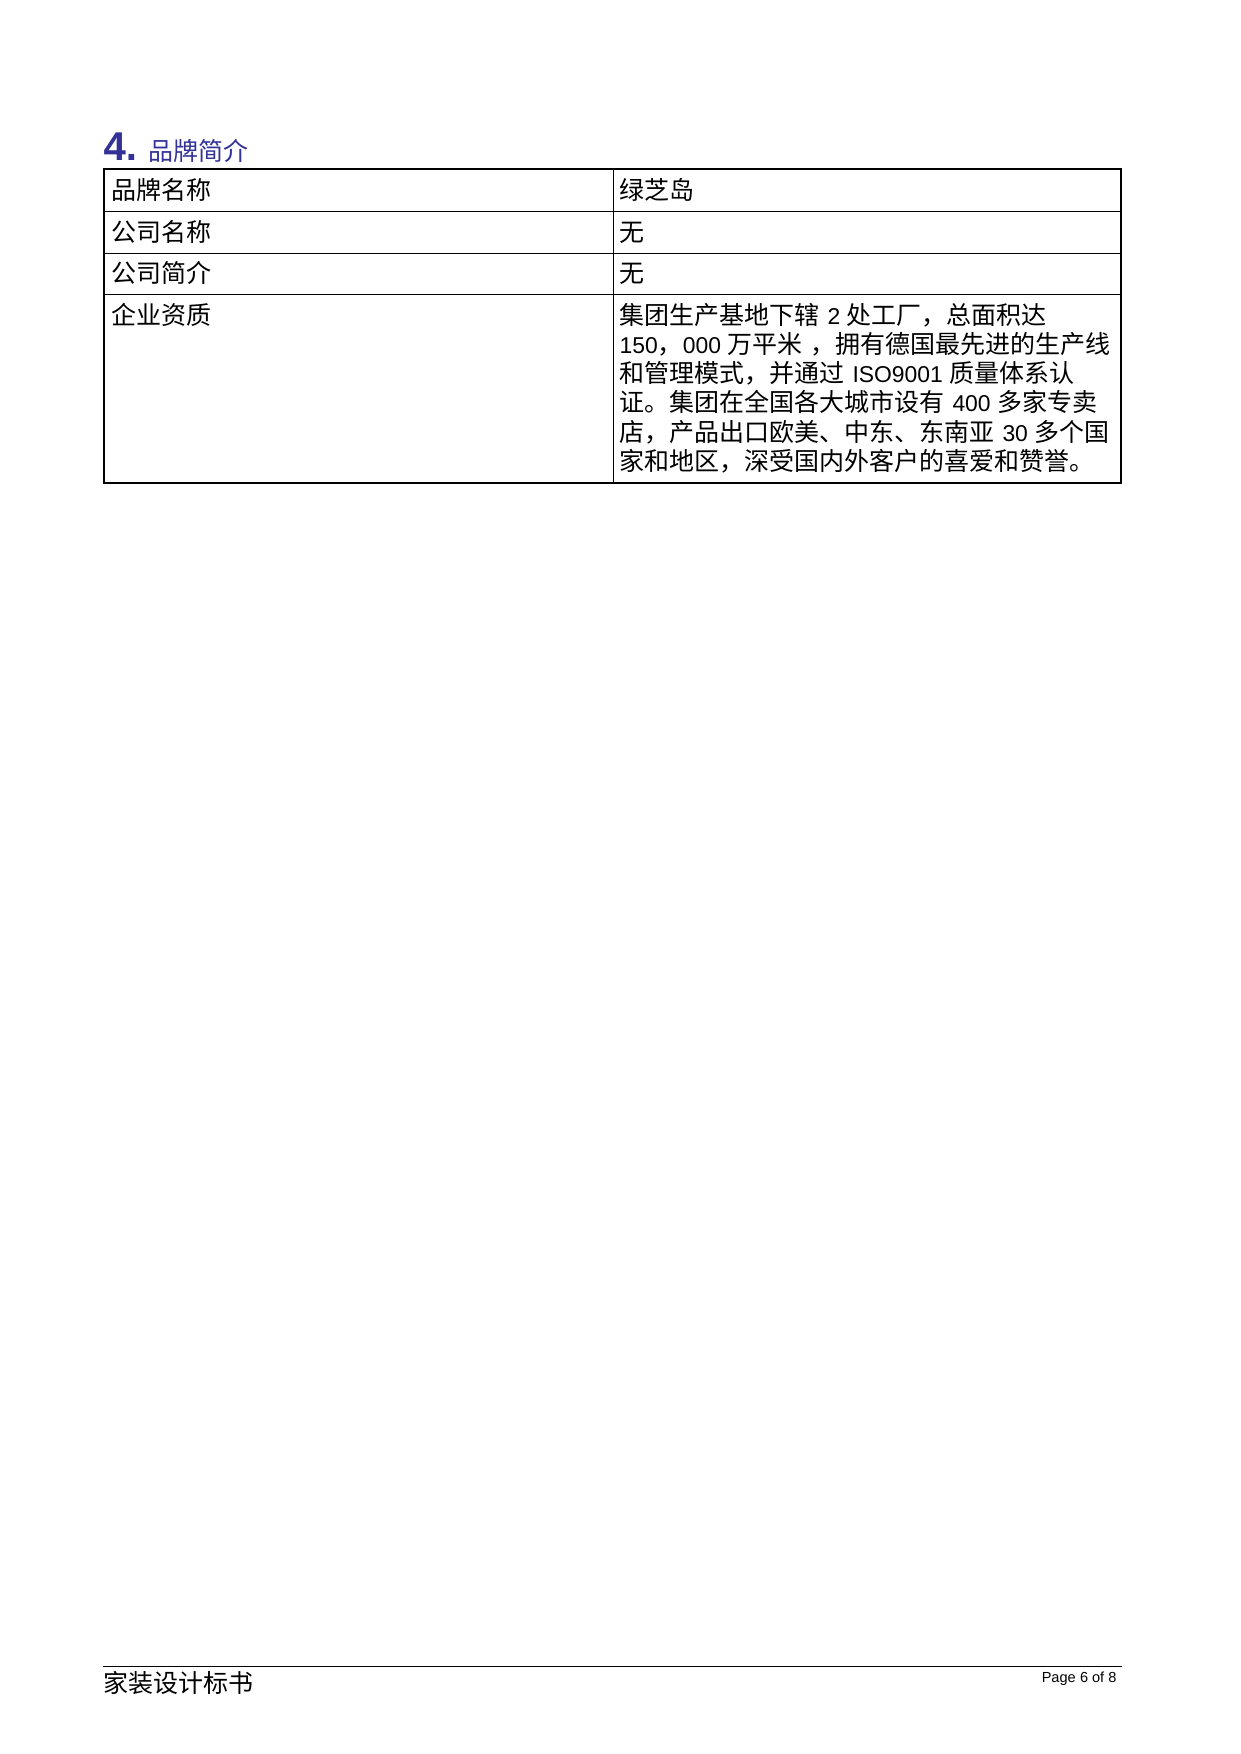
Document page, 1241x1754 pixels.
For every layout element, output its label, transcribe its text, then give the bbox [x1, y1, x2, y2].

subtitle 4. 品牌简介 [103, 122, 1122, 168]
table_cell 公司名称 [105, 212, 613, 253]
table_cell 集团生产基地下辖 2 处工厂，总面积达 150，000 万平米 ，拥有德国最先进的生产线和管理模式，并通过 ISO9001 质量体系认证。集团在全国各大城市设有 400 多家专卖店，产品出口欧美、中东、东南亚 30 多个国家和地区，深受国内外客户的喜爱和赞誉。 [614, 295, 1120, 482]
table_header 品牌名称 [105, 170, 613, 211]
table_cell 无 [614, 212, 1120, 253]
table_cell 公司简介 [105, 254, 613, 294]
table_cell 企业资质 [105, 295, 613, 482]
table_header 绿芝岛 [614, 170, 1120, 211]
table_cell 无 [614, 254, 1120, 294]
